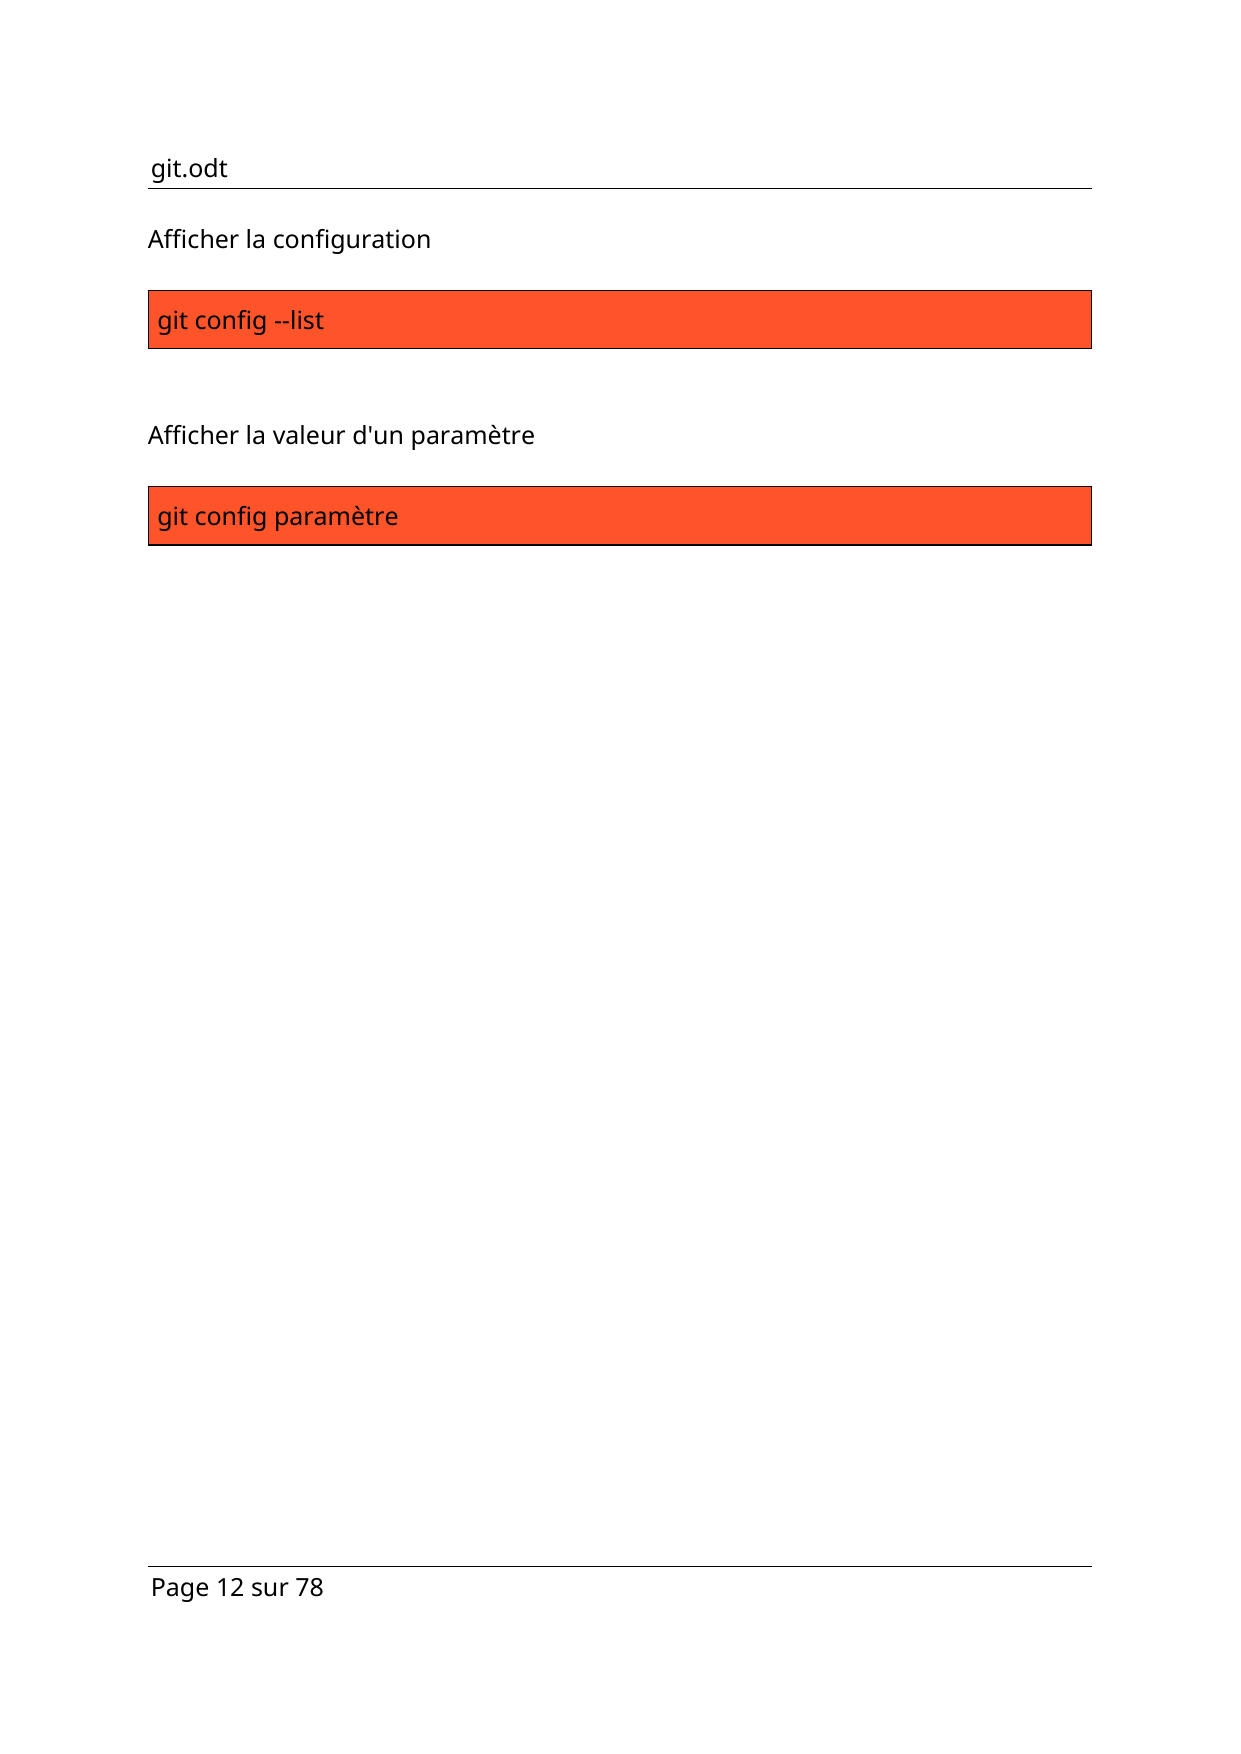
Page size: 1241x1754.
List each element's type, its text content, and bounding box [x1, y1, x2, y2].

text git config paramètre [149, 487, 1091, 544]
text Afficher la valeur d'un paramètre [148, 418, 1092, 452]
text Afficher la configuration [148, 222, 1092, 256]
text git config --list [149, 291, 1091, 348]
